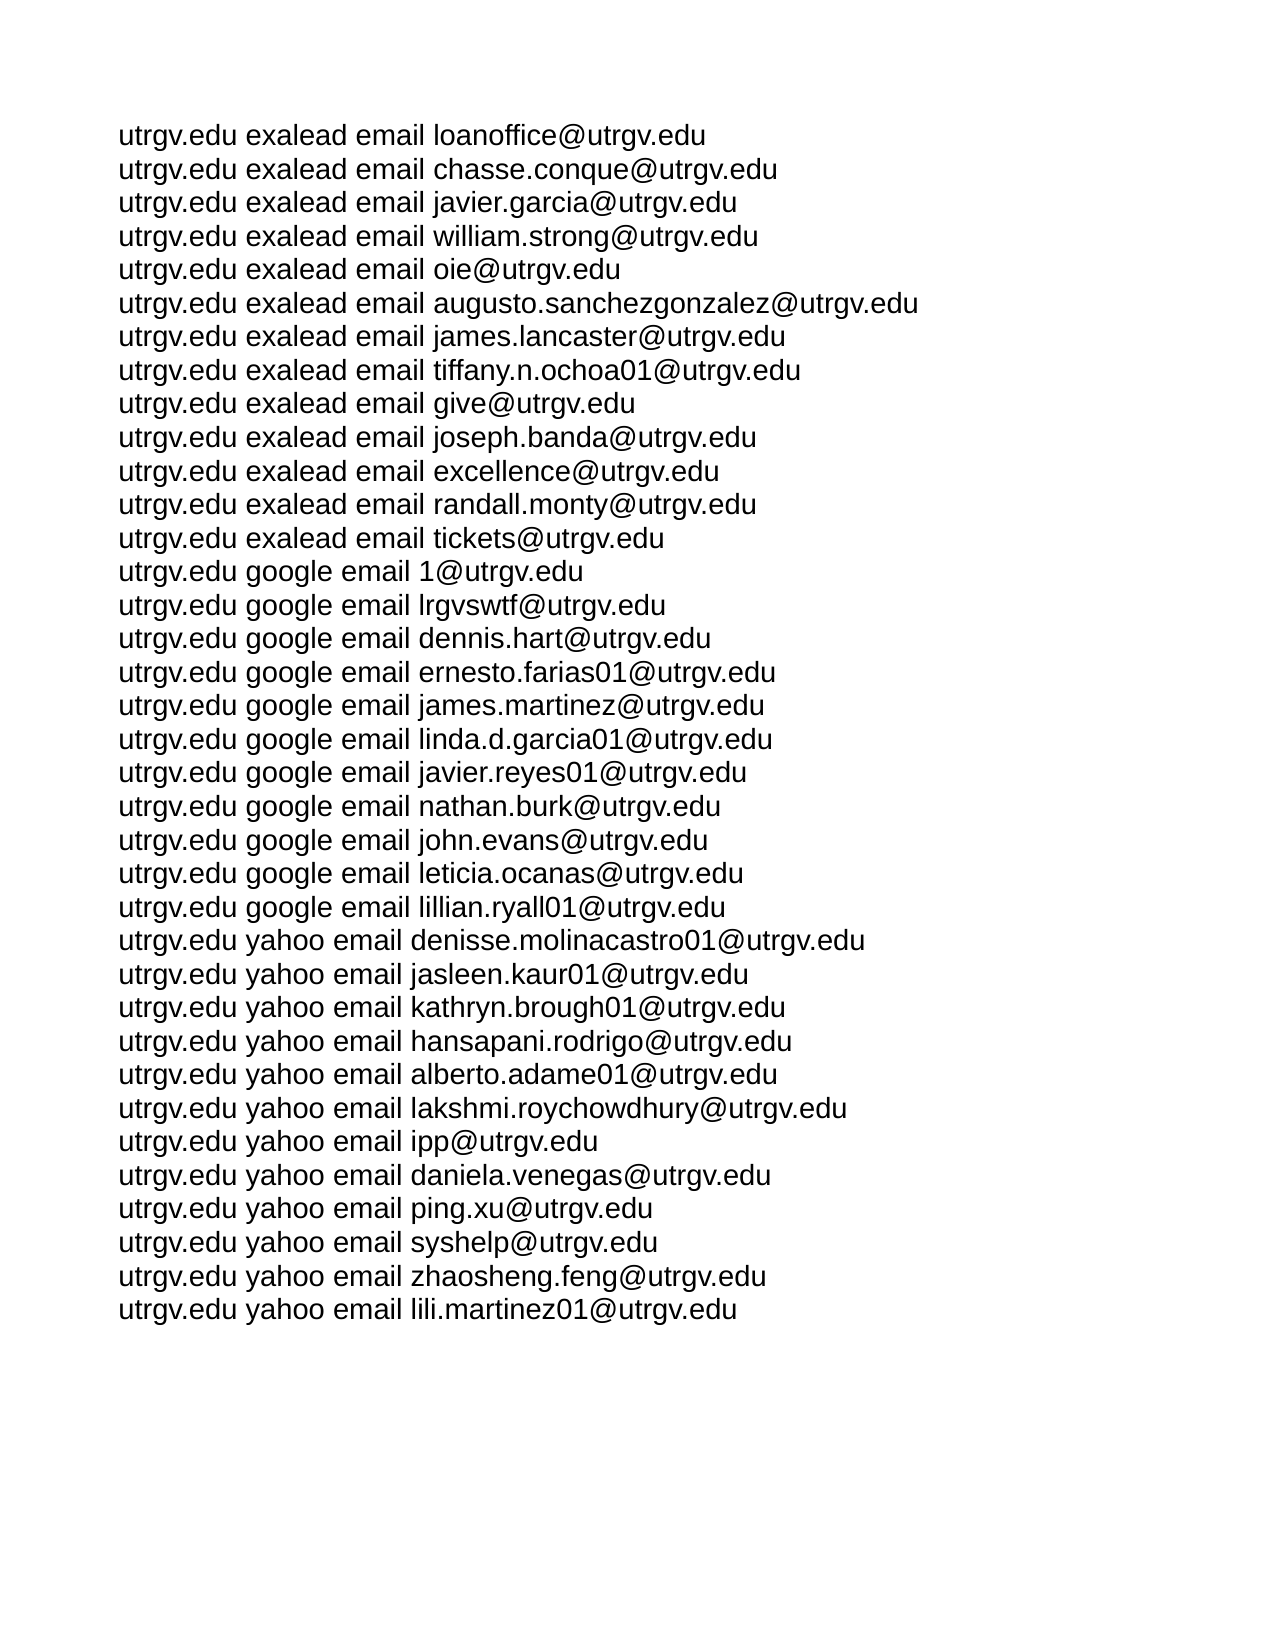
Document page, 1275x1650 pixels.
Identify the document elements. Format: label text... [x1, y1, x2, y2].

text utrgv.edu exalead email give@utrgv.edu [118, 386, 1157, 420]
text utrgv.edu google email 1@utrgv.edu [118, 554, 1157, 588]
text utrgv.edu google email lillian.ryall01@utrgv.edu [118, 889, 1157, 923]
text utrgv.edu google email javier.reyes01@utrgv.edu [118, 755, 1157, 789]
text utrgv.edu exalead email tickets@utrgv.edu [118, 521, 1157, 554]
text utrgv.edu yahoo email daniela.venegas@utrgv.edu [118, 1158, 1157, 1191]
text utrgv.edu exalead email oie@utrgv.edu [118, 252, 1157, 286]
text utrgv.edu yahoo email denisse.molinacastro01@utrgv.edu [118, 923, 1157, 957]
text utrgv.edu yahoo email hansapani.rodrigo@utrgv.edu [118, 1024, 1157, 1057]
text utrgv.edu yahoo email lakshmi.roychowdhury@utrgv.edu [118, 1091, 1157, 1124]
text utrgv.edu yahoo email syshelp@utrgv.edu [118, 1225, 1157, 1258]
text utrgv.edu google email dennis.hart@utrgv.edu [118, 621, 1157, 655]
text utrgv.edu google email linda.d.garcia01@utrgv.edu [118, 722, 1157, 755]
text utrgv.edu google email nathan.burk@utrgv.edu [118, 789, 1157, 822]
text utrgv.edu yahoo email alberto.adame01@utrgv.edu [118, 1057, 1157, 1091]
text utrgv.edu yahoo email lili.martinez01@utrgv.edu [118, 1292, 1157, 1326]
text utrgv.edu yahoo email jasleen.kaur01@utrgv.edu [118, 957, 1157, 990]
text utrgv.edu exalead email javier.garcia@utrgv.edu [118, 185, 1157, 219]
text utrgv.edu exalead email excellence@utrgv.edu [118, 453, 1157, 487]
text utrgv.edu yahoo email ipp@utrgv.edu [118, 1124, 1157, 1158]
text utrgv.edu exalead email chasse.conque@utrgv.edu [118, 152, 1157, 185]
text utrgv.edu exalead email joseph.banda@utrgv.edu [118, 420, 1157, 453]
text utrgv.edu exalead email tiffany.n.ochoa01@utrgv.edu [118, 353, 1157, 386]
text utrgv.edu google email john.evans@utrgv.edu [118, 822, 1157, 856]
text utrgv.edu google email leticia.ocanas@utrgv.edu [118, 856, 1157, 889]
text utrgv.edu google email james.martinez@utrgv.edu [118, 688, 1157, 722]
text utrgv.edu exalead email randall.monty@utrgv.edu [118, 487, 1157, 521]
text utrgv.edu google email lrgvswtf@utrgv.edu [118, 588, 1157, 621]
text utrgv.edu yahoo email ping.xu@utrgv.edu [118, 1191, 1157, 1225]
text utrgv.edu exalead email loanoffice@utrgv.edu [118, 118, 1157, 152]
text utrgv.edu exalead email william.strong@utrgv.edu [118, 219, 1157, 252]
text utrgv.edu google email ernesto.farias01@utrgv.edu [118, 655, 1157, 688]
text utrgv.edu exalead email james.lancaster@utrgv.edu [118, 319, 1157, 353]
text utrgv.edu exalead email augusto.sanchezgonzalez@utrgv.edu [118, 286, 1157, 319]
text utrgv.edu yahoo email kathryn.brough01@utrgv.edu [118, 990, 1157, 1024]
text utrgv.edu yahoo email zhaosheng.feng@utrgv.edu [118, 1258, 1157, 1292]
